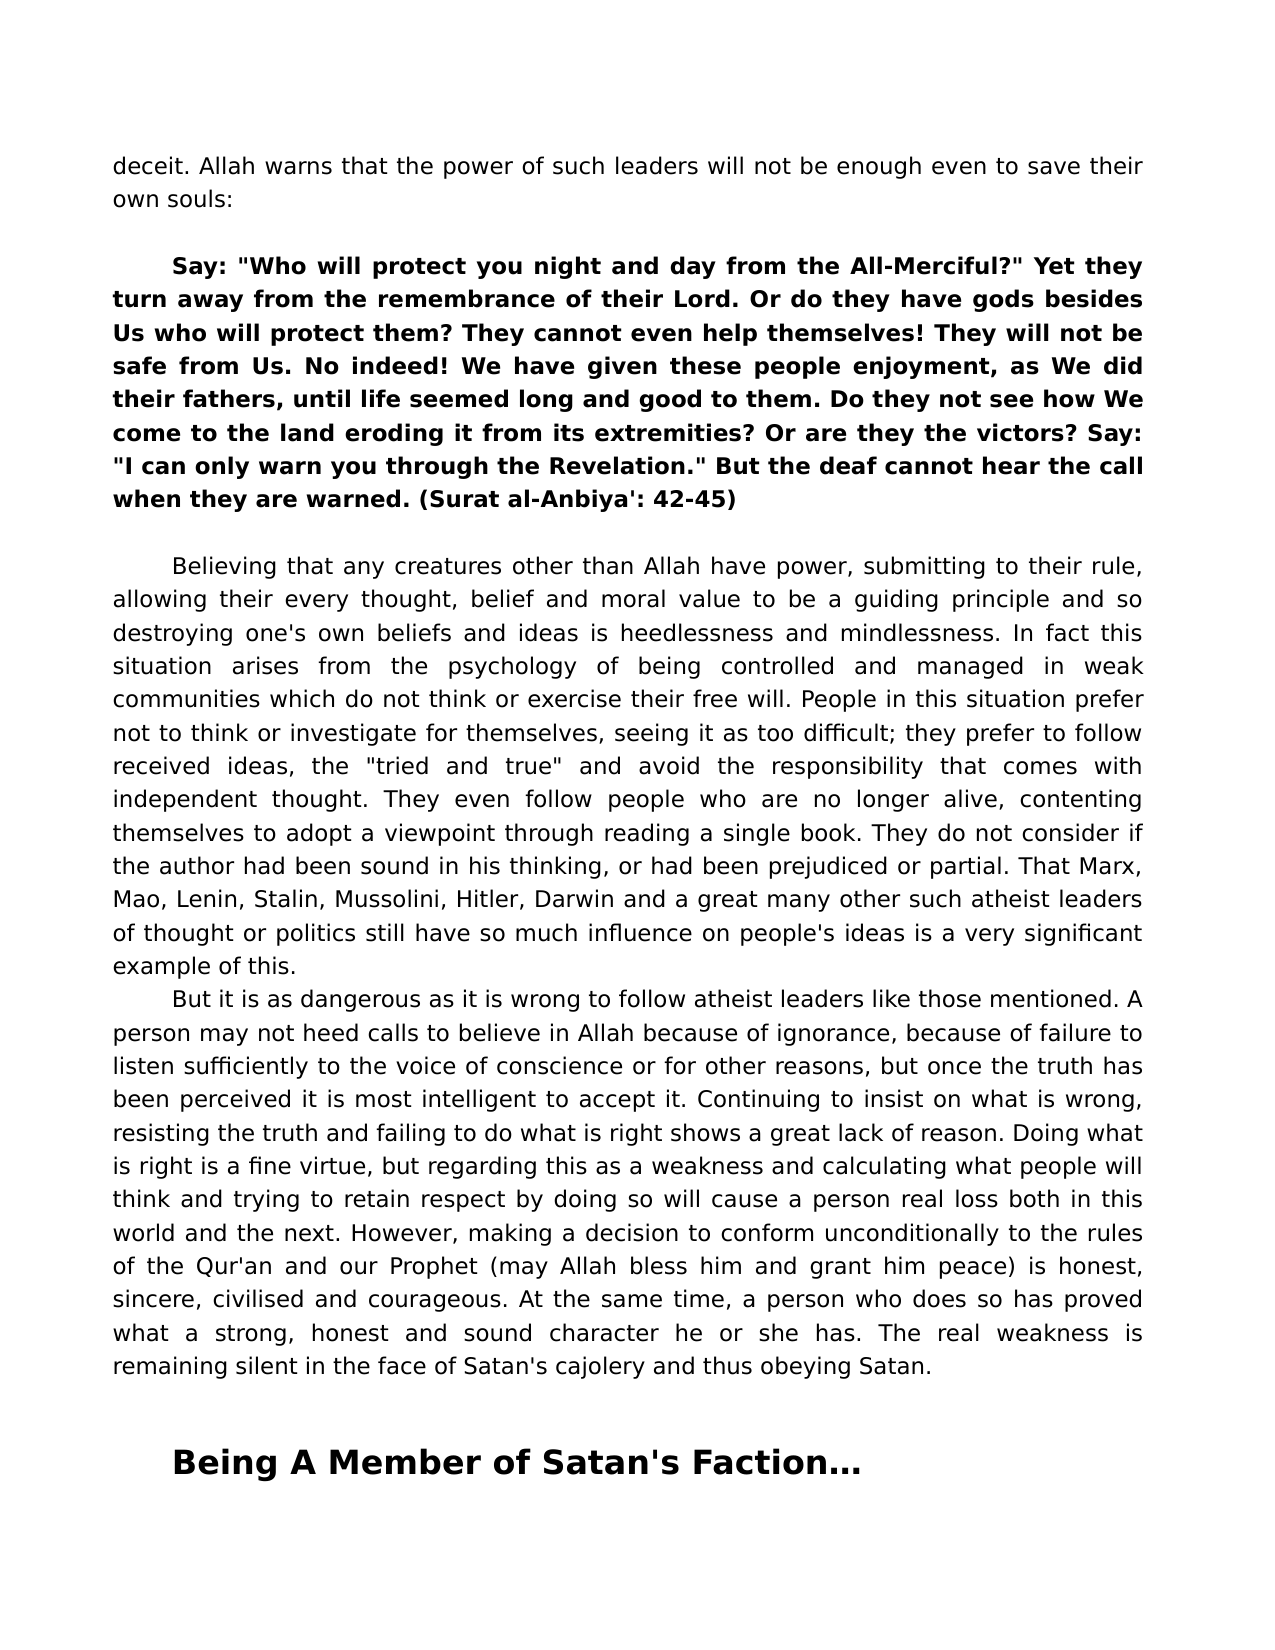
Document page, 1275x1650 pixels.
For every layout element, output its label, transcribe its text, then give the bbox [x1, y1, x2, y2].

text Being A Member of Satan's Faction… [112, 1448, 1145, 1481]
text But it is as dangerous as it is wrong to follow atheist leaders like those mentioned. A person may not heed calls to believe in Allah because of ignorance, because of failure to listen sufficiently to the voice of conscience or for other reasons, but once the truth has been perceived it is most intelligent to accept it. Continuing to insist on what is wrong, resisting the truth and failing to do what is right shows a great lack of reason. Doing what is right is a fine virtue, but regarding this as a weakness and calculating what people will think and trying to retain respect by doing so will cause a person real loss both in this world and the next. However, making a decision to conform unconditionally to the rules of the Qur'an and our Prophet (may Allah bless him and grant him peace) is honest, sincere, civilised and courageous. At the same time, a person who does so has proved what a strong, honest and sound character he or she has. The real weakness is remaining silent in the face of Satan's cajolery and thus obeying Satan. [112, 981, 1145, 1381]
text deceit. Allah warns that the power of such leaders will not be enough even to save their own souls: [112, 148, 1145, 214]
text Say: "Who will protect you night and day from the All-Merciful?" Yet they turn away from the remembrance of their Lord. Or do they have gods besides Us who will protect them? They cannot even help themselves! They will not be safe from Us. No indeed! We have given these people enjoyment, as We did their fathers, until life seemed long and good to them. Do they not see how We come to the land eroding it from its extremities? Or are they the victors? Say: "I can only warn you through the Revelation." But the deaf cannot hear the call when they are warned. (Surat al-Anbiya': 42-45) [112, 248, 1145, 514]
text Believing that any creatures other than Allah have power, submitting to their rule, allowing their every thought, belief and moral value to be a guiding principle and so destroying one's own beliefs and ideas is heedlessness and mindlessness. In fact this situation arises from the psychology of being controlled and managed in weak communities which do not think or exercise their free will. People in this situation prefer not to think or investigate for themselves, seeing it as too difficult; they prefer to follow received ideas, the "tried and true" and avoid the responsibility that comes with independent thought. They even follow people who are no longer alive, contenting themselves to adopt a viewpoint through reading a single book. They do not consider if the author had been sound in his thinking, or had been prejudiced or partial. That Marx, Mao, Lenin, Stalin, Mussolini, Hitler, Darwin and a great many other such atheist leaders of thought or politics still have so much influence on people's ideas is a very significant example of this. [112, 548, 1145, 981]
